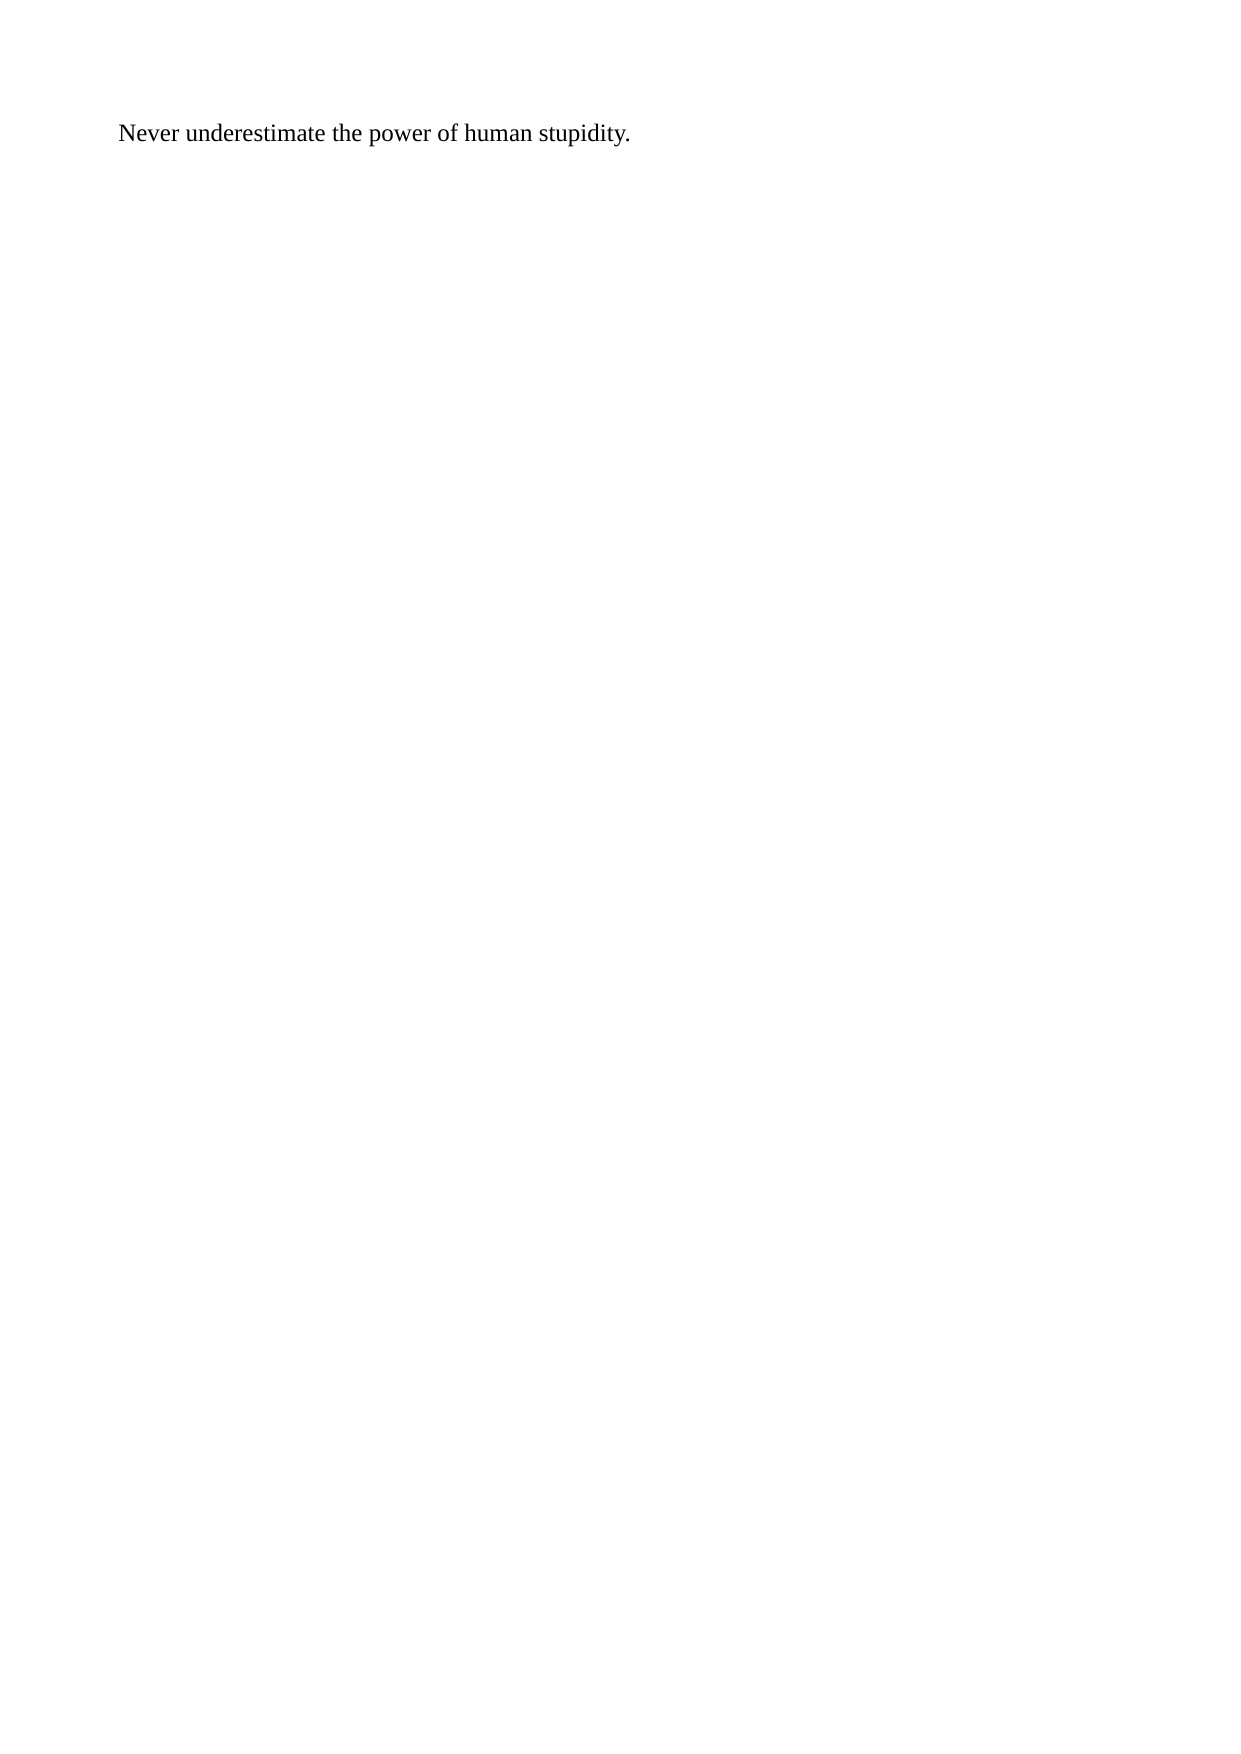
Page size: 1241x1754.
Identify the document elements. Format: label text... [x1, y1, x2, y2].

text Never underestimate the power of human stupidity. [118, 118, 1122, 147]
